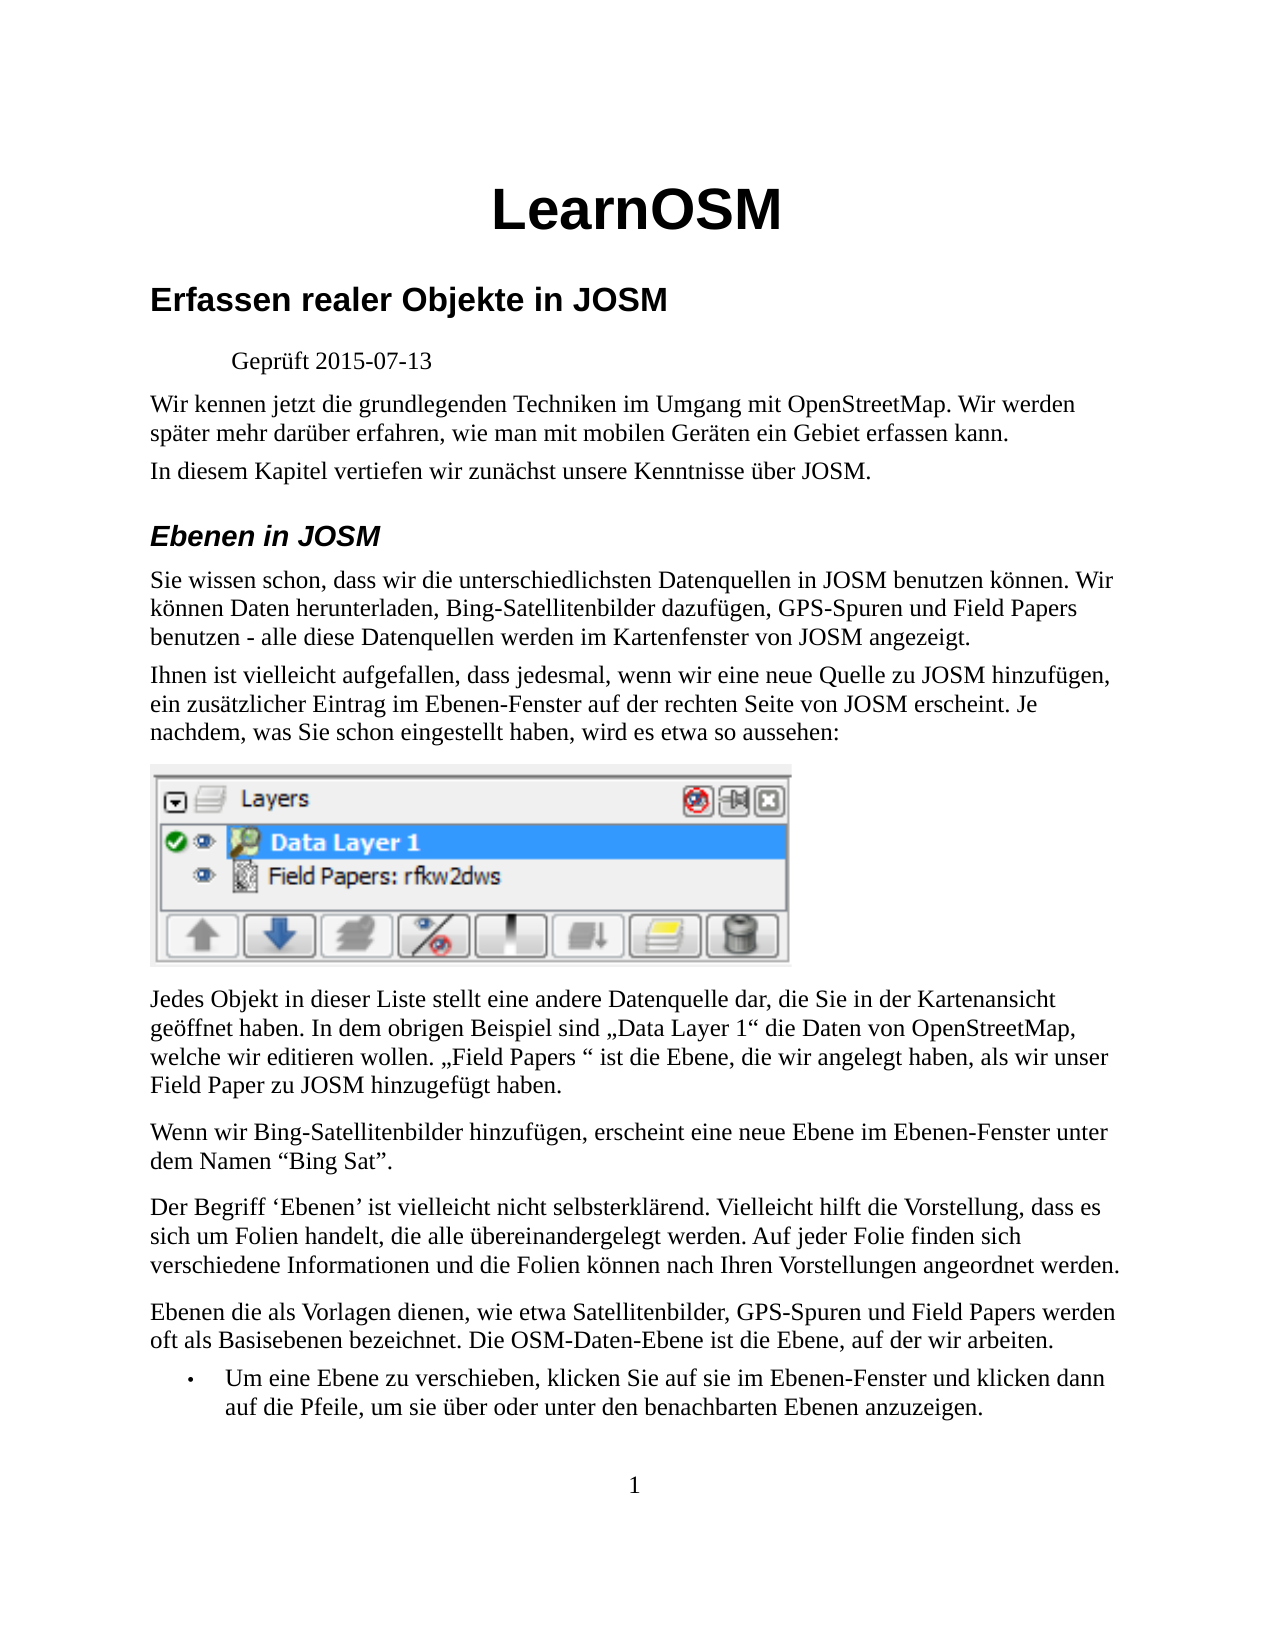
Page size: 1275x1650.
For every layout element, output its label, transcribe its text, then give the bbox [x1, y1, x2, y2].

text Jedes Objekt in dieser Liste stellt eine andere Datenquelle dar, die Sie in der Kartenansicht geöffnet haben. In dem obrigen Beispiel sind „Data Layer 1“ die Daten von OpenStreetMap, welche wir editieren wollen. „Field Papers “ ist die Ebene, die wir angelegt haben, als wir unser Field Paper zu JOSM hinzugefügt haben. [150, 984, 1125, 1099]
text Wir kennen jetzt die grundlegenden Techniken im Umgang mit OpenStreetMap. Wir werden später mehr darüber erfahren, wie man mit mobilen Geräten ein Gebiet erfassen kann. [150, 389, 1125, 447]
text Sie wissen schon, dass wir die unterschiedlichsten Datenquellen in JOSM benutzen können. Wir können Daten herunterladen, Bing-Satellitenbilder dazufügen, GPS-Spuren und Field Papers benutzen - alle diese Datenquellen werden im Kartenfenster von JOSM angezeigt. [150, 565, 1125, 651]
text Ebenen die als Vorlagen dienen, wie etwa Satellitenbilder, GPS-Spuren und Field Papers werden oft als Basisebenen bezeichnet. Die OSM-Daten-Ebene ist die Ebene, auf der wir arbeiten. [150, 1297, 1125, 1354]
text Geprüft 2015-07-13 [225, 346, 1125, 374]
text Wenn wir Bing-Satellitenbilder hinzufügen, erscheint eine neue Ebene im Ebenen-Fenster unter dem Namen “Bing Sat”. [150, 1117, 1125, 1174]
text Ihnen ist vielleicht aufgefallen, dass jedesmal, wenn wir eine neue Quelle zu JOSM hinzufügen, ein zusätzlicher Eintrag im Ebenen-Fenster auf der rechten Seite von JOSM erscheint. Je nachdem, was Sie schon eingestellt haben, wird es etwa so aussehen: [150, 660, 1125, 746]
subtitle Erfassen realer Objekte in JOSM [150, 279, 1125, 318]
text Der Begriff ‘Ebenen’ ist vielleicht nicht selbsterklärend. Vielleicht hilft die Vorstellung, dass es sich um Folien handelt, die alle übereinandergelegt werden. Auf jeder Folie finden sich verschiedene Informationen und die Folien können nach Ihren Vorstellungen angeordnet werden. [150, 1192, 1125, 1279]
subtitle Ebenen in JOSM [150, 519, 1125, 552]
picture [150, 764, 792, 967]
text In diesem Kapitel vertiefen wir zunächst unsere Kenntnisse über JOSM. [150, 456, 1125, 485]
title LearnOSM [150, 175, 1125, 242]
list Um eine Ebene zu verschieben, klicken Sie auf sie im Ebenen-Fenster und klicken dann auf die Pfeile, um sie über oder unter den benachbarten Ebenen anzuzeigen. [187, 1363, 1125, 1421]
